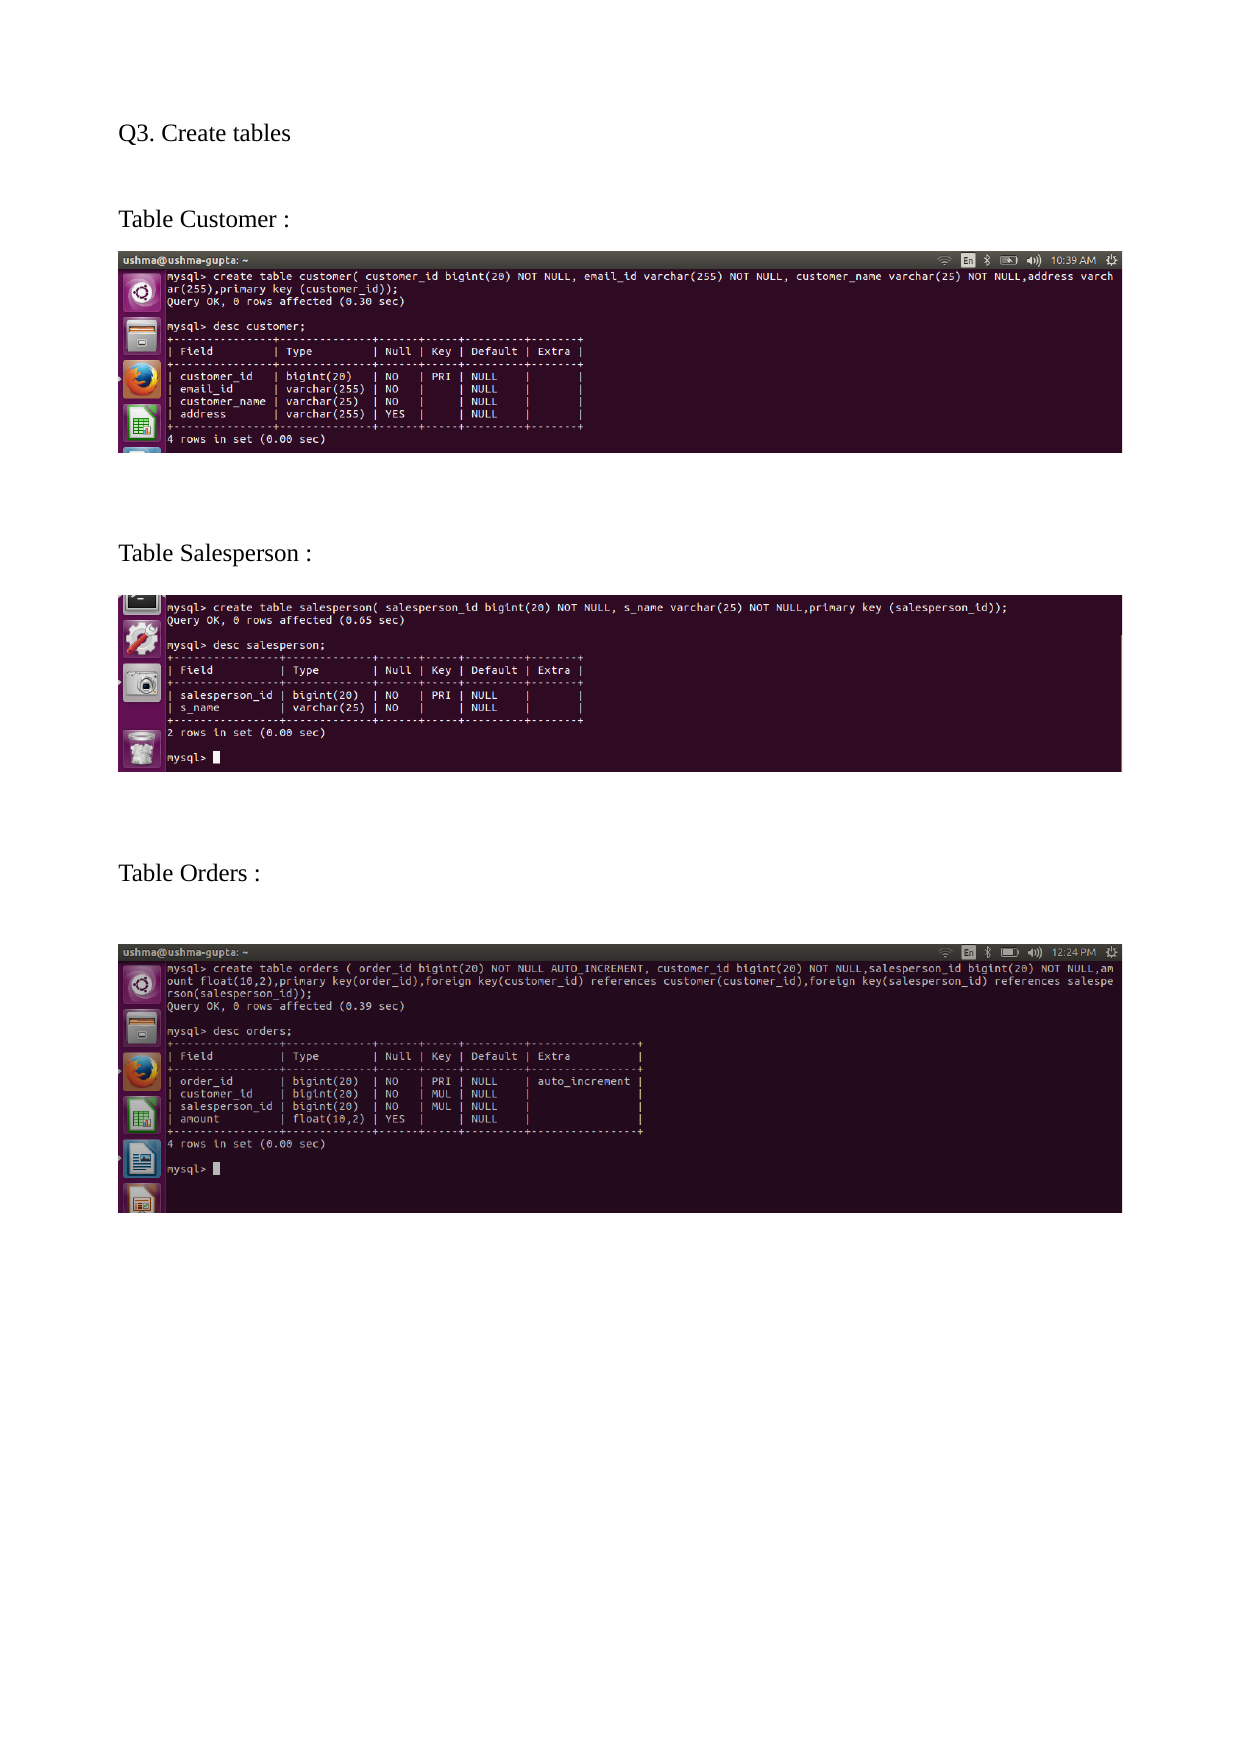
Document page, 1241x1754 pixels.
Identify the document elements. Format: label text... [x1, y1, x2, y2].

text Table Orders : [118, 858, 1122, 887]
text Table Salesperson : [118, 538, 1122, 567]
text Table Customer : [118, 204, 1122, 233]
picture [118, 944, 1123, 1213]
text Q3. Create tables [118, 118, 1122, 147]
picture [118, 251, 1123, 453]
